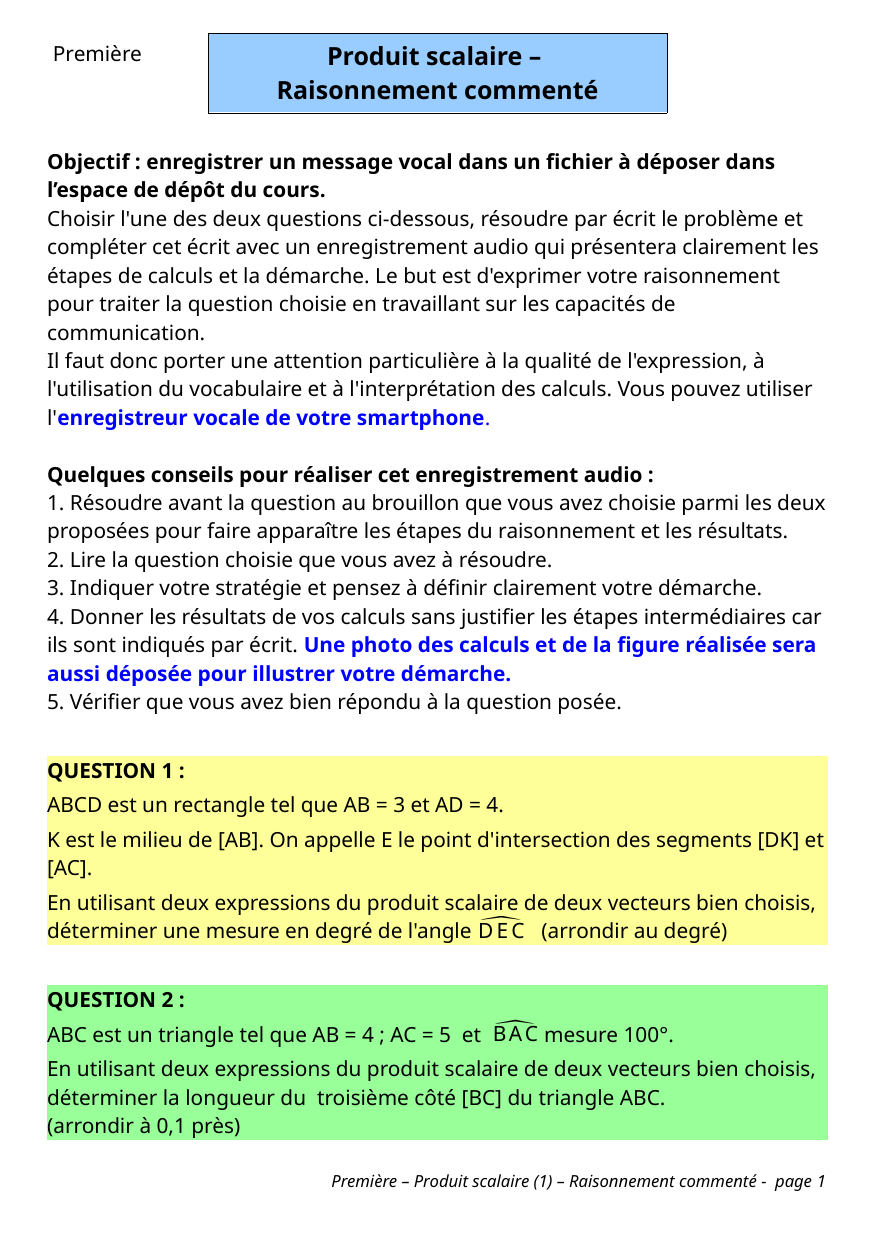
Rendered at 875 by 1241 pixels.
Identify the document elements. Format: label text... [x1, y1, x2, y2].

text ABC est un triangle tel que AB = 4 ; AC = 5 et mesure 100°. [47, 1019, 828, 1048]
table_header Première [47, 33, 208, 112]
text En utilisant deux expressions du produit scalaire de deux vecteurs bien choisis, déterminer une mesure en degré de l'angle (arrondir au degré) [47, 888, 828, 945]
table_header [668, 33, 828, 112]
text En utilisant deux expressions du produit scalaire de deux vecteurs bien choisis, déterminer la longueur du troisième côté [BC] du triangle ABC. (arrondir à 0,1 près) [47, 1054, 828, 1140]
text QUESTION 2 : [47, 985, 828, 1014]
table_header Produit scalaire – Raisonnement commenté [209, 34, 667, 112]
text QUESTION 1 : [47, 756, 828, 784]
text K est le milieu de [AB]. On appelle E le point d'intersection des segments [DK] et [AC]. [47, 825, 828, 882]
text Objectif : enregistrer un message vocal dans un fichier à déposer dans l’espace de dépôt du cours. Choisir l'une des deux questions ci-dessous, résoudre par écrit le problème et compléter cet écrit avec un enregistrement audio qui présentera clairement les étapes de calculs et la démarche. Le but est d'exprimer votre raisonnement pour traiter la question choisie en travaillant sur les capacités de communication. Il faut donc porter une attention particulière à la qualité de l'expression, à l'utilisation du vocabulaire et à l'interprétation des calculs. Vous pouvez utiliser l'enregistreur vocale de votre smartphone. Quelques conseils pour réaliser cet enregistrement audio : 1. Résoudre avant la question au brouillon que vous avez choisie parmi les deux proposées pour faire apparaître les étapes du raisonnement et les résultats. 2. Lire la question choisie que vous avez à résoudre. 3. Indiquer votre stratégie et pensez à définir clairement votre démarche. 4. Donner les résultats de vos calculs sans justifier les étapes intermédiaires car ils sont indiqués par écrit. Une photo des calculs et de la figure réalisée sera aussi déposée pour illustrer votre démarche. 5. Vérifier que vous avez bien répondu à la question posée. [47, 147, 828, 716]
text ABCD est un rectangle tel que AB = 3 et AD = 4. [47, 790, 828, 819]
